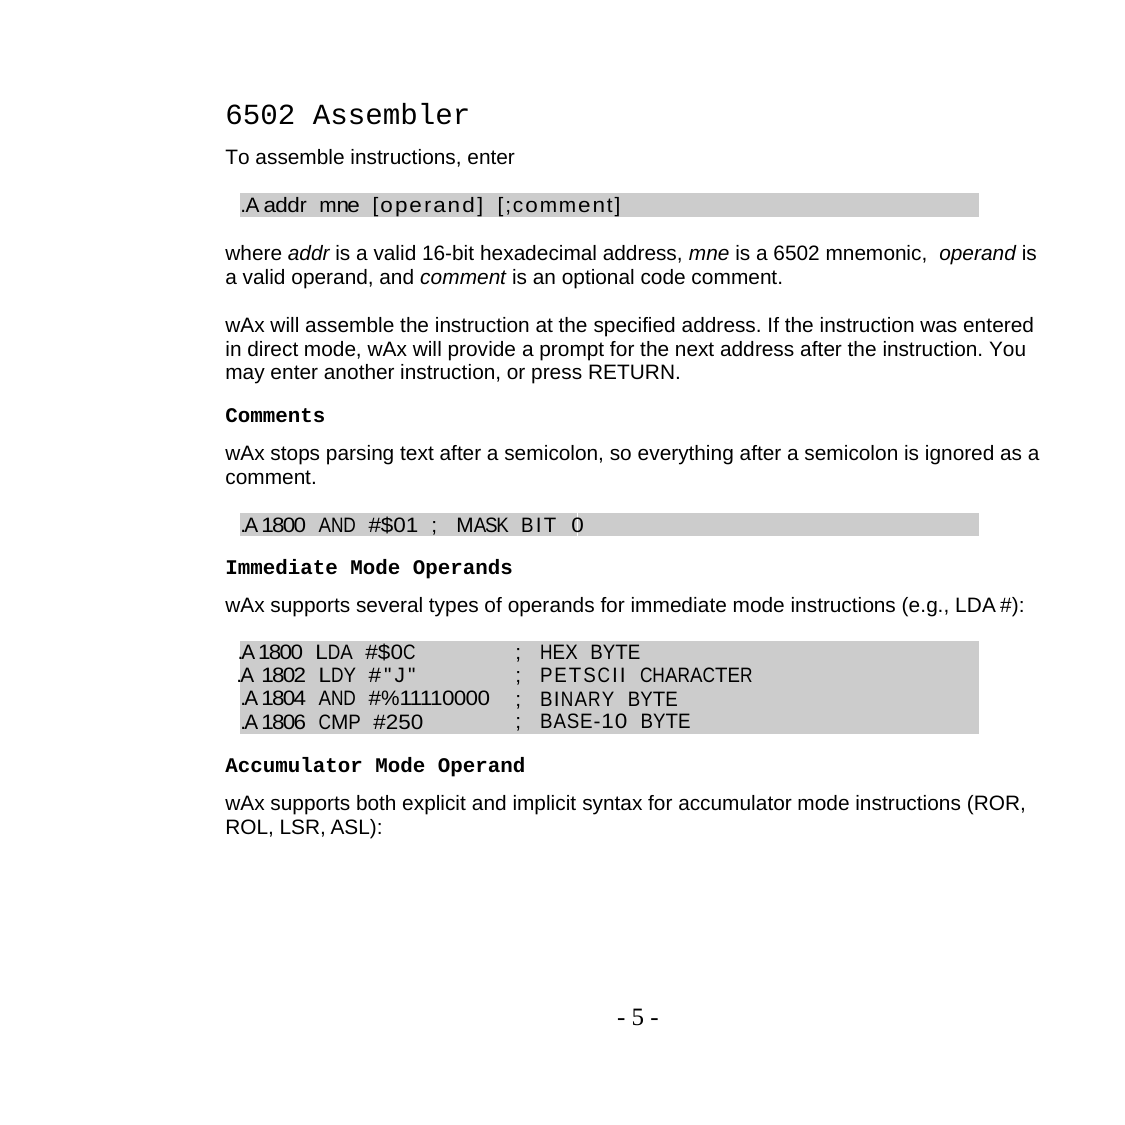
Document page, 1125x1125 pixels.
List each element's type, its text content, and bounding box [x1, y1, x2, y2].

text - 5 - [617, 1002, 1040, 1031]
text Accumulator Mode Operand [225, 755, 1040, 779]
text ; HEX BYTE [515, 641, 1040, 664]
text Immediate Mode Operands [225, 557, 1040, 581]
text wAx supports both explicit and implicit syntax for accumulator mode instructions (ROR, ROL, LSR,ASL): [225, 791, 1030, 839]
text wAx supports several types of operands for immediate mode instructions (e.g., LDA#): [225, 593, 1040, 617]
text .A 1800 LDA #$0C .A 1802 LDY #"J" [234, 641, 415, 687]
text 6502 Assembler [225, 100, 1040, 133]
text where addr is a valid 16-bit hexadecimal address, mne is a 6502 mnemonic, operand is a valid operand, and comment is an optional code comment. [225, 241, 1040, 288]
text wAx will assemble the instruction at the specified address. If the instruction was entered in direct mode, wAx will provide a prompt for the next address after the instruction. You may enter another instruction, or press RETURN. [225, 312, 1038, 384]
text .A 1800 AND #$01 ; MASK BIT 0 [240, 513, 1040, 537]
text To assemble instructions, enter [225, 145, 1040, 169]
text Comments [225, 405, 1040, 429]
text ; BASE-10 BYTE [515, 710, 1040, 734]
text .A addr mne [operand] [;comment] [240, 193, 1040, 217]
text wAx stops parsing text after a semicolon, so everything after a semicolon is ignored as a comment. [225, 441, 1040, 489]
text ; PETSCII CHARACTER ; BINARY BYTE [515, 664, 758, 710]
text .A 1804 AND #%11110000 .A 1806 CMP #250 [240, 687, 492, 734]
